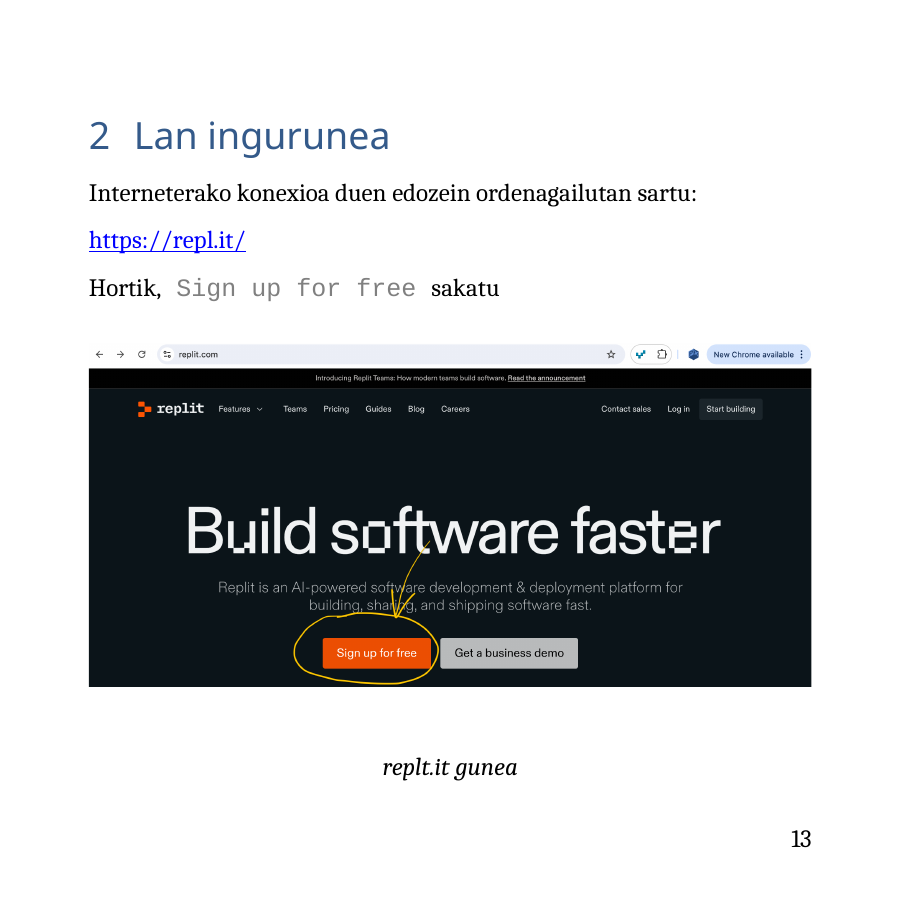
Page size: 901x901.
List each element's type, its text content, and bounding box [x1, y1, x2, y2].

picture [88, 343, 812, 687]
subtitle Lan ingurunea [89, 109, 811, 160]
text Interneterako konexioa duen edozein ordenagailutan sartu: [89, 179, 811, 208]
text replt.it gunea [89, 753, 811, 782]
text https://repl.it/ [89, 226, 811, 255]
text Hortik, Sign up for free sakatu [89, 274, 811, 304]
